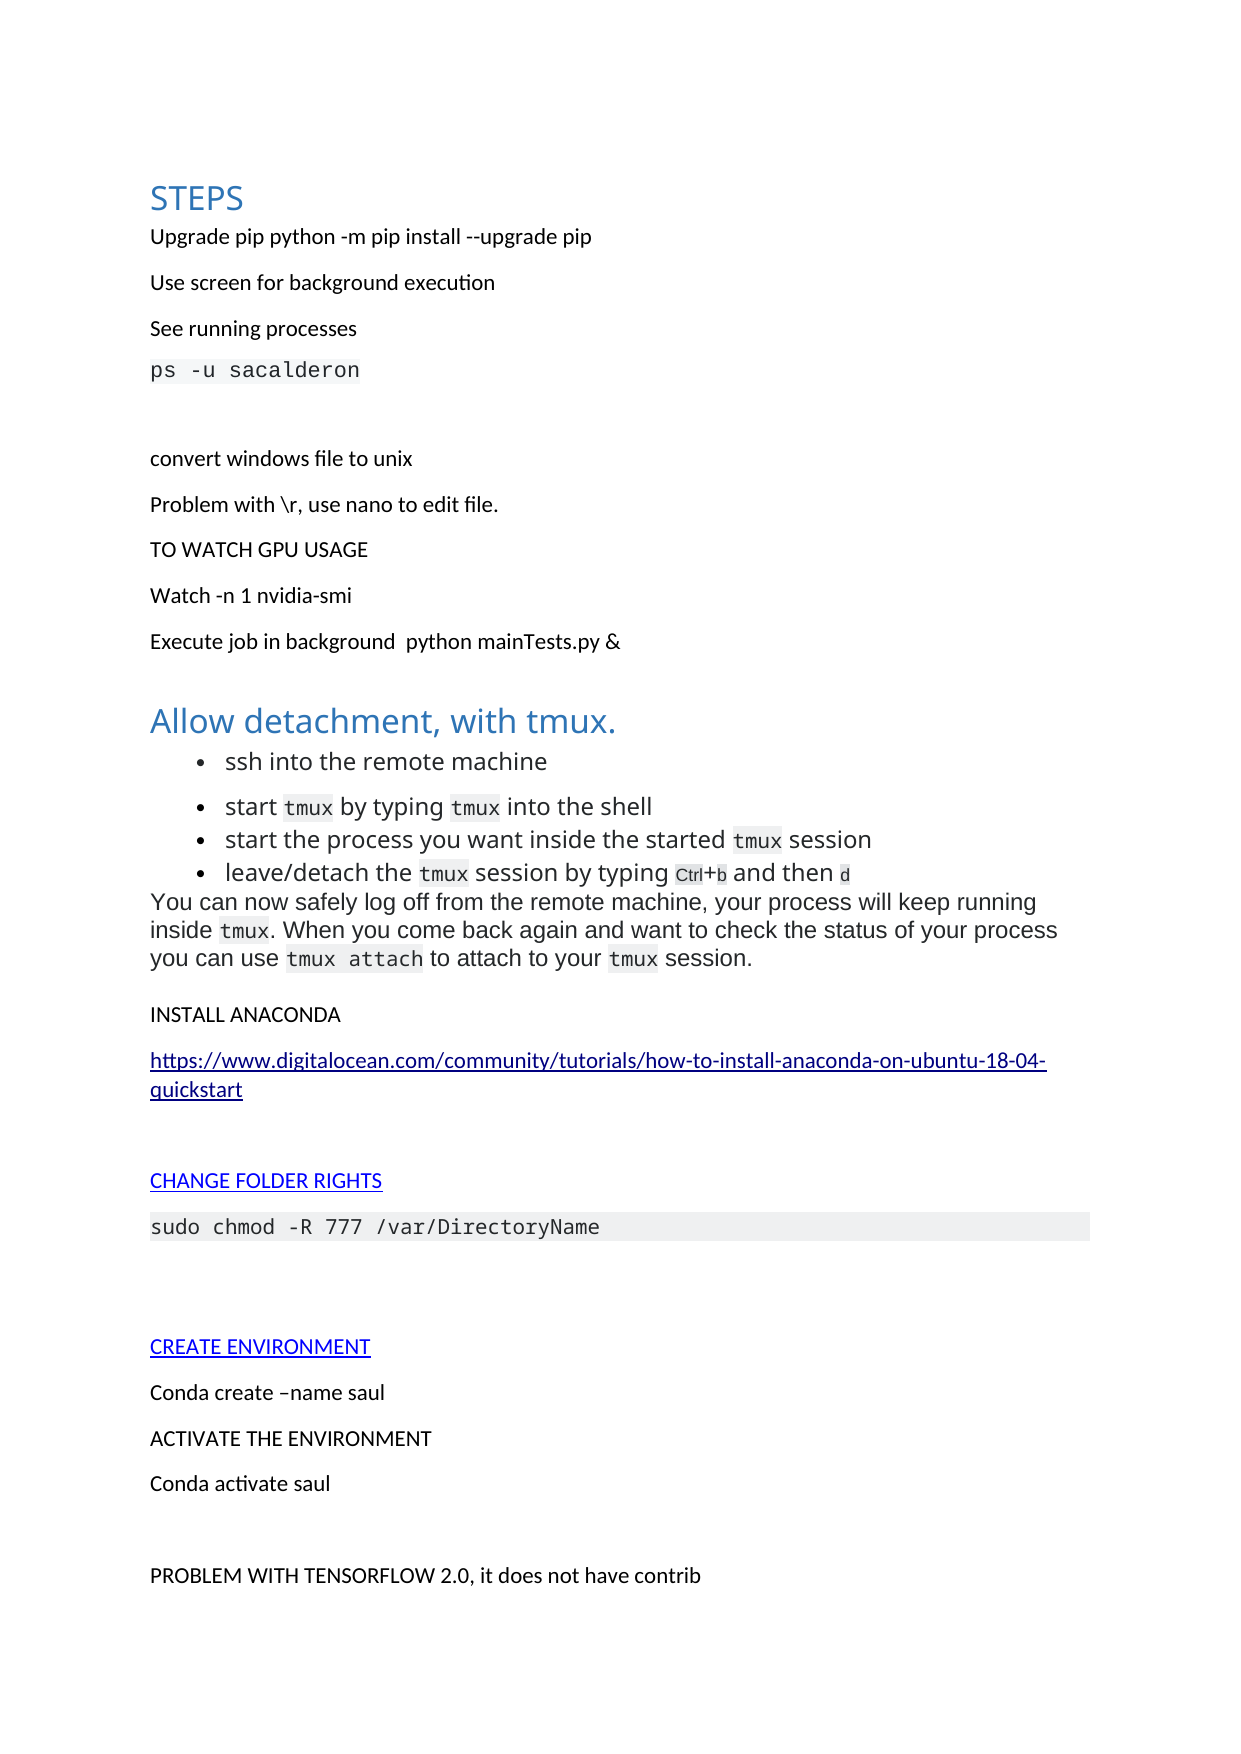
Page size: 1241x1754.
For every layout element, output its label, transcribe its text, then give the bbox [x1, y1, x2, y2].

text Execute job in background python mainTests.py & [150, 627, 1090, 655]
text INSTALL ANACONDA [150, 1000, 1090, 1028]
text Conda create –name saul [150, 1378, 1090, 1406]
text You can now safely log off from the remote machine, your process will keep running inside tmux. When you come back again and want to check the status of your process you can use tmux attach to attach to your tmux session. [150, 888, 1090, 973]
text See running processes [150, 314, 1090, 342]
text Upgrade pip python -m pip install --upgrade pip [150, 222, 1090, 250]
text CHANGE FOLDER RIGHTS [150, 1167, 1090, 1195]
list leave/detach the tmux session by typing Ctrl+b and then d [197, 855, 1090, 888]
text Problem with \r, use nano to edit file. [150, 490, 1090, 518]
text TO WATCH GPU USAGE [150, 536, 1090, 564]
list start tmux by typing tmux into the shell [197, 790, 1090, 823]
list ssh into the remote machine [197, 745, 1090, 778]
text ACTIVATE THE ENVIRONMENT [150, 1424, 1090, 1452]
text ps -u sacalderon [150, 359, 1090, 384]
subtitle Allow detachment, with tmux. [150, 698, 1090, 743]
text Watch -n 1 nvidia-smi [150, 581, 1090, 609]
list start the process you want inside the started tmux session [197, 823, 1090, 855]
subtitle STEPS [150, 175, 1090, 220]
text convert windows file to unix [150, 444, 1090, 472]
text CREATE ENVIRONMENT [150, 1332, 1090, 1360]
text Use screen for background execution [150, 268, 1090, 296]
text PROBLEM WITH TENSORFLOW 2.0, it does not have contrib [150, 1561, 1090, 1589]
text sudo chmod -R 777 /var/DirectoryName [150, 1212, 1090, 1241]
text https://www.digitalocean.com/community/tutorials/how-to-install-anaconda-on-ubuntu-18-04-quickstart [150, 1046, 1090, 1103]
text Conda activate saul [150, 1469, 1090, 1497]
